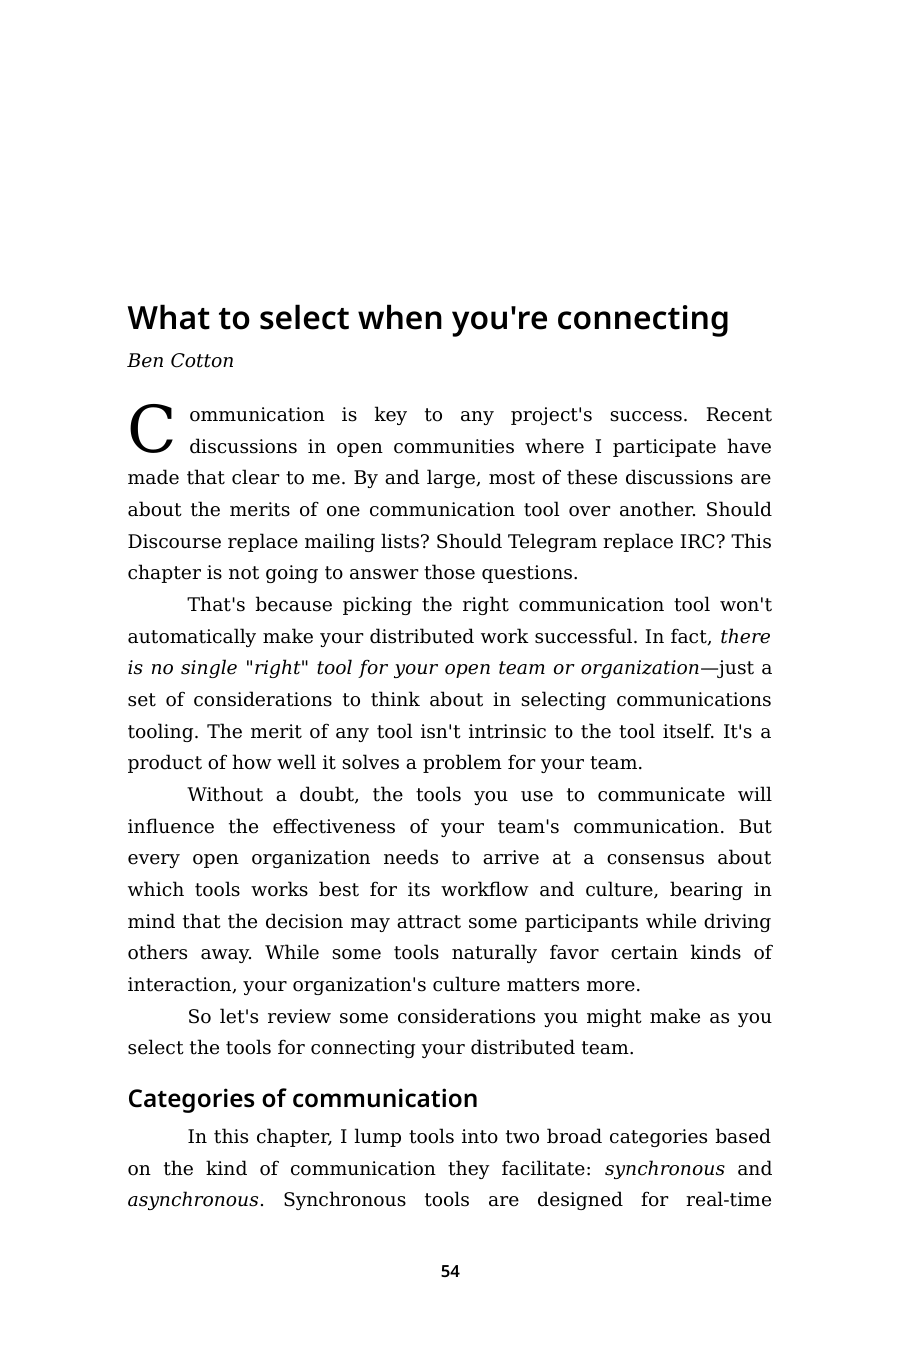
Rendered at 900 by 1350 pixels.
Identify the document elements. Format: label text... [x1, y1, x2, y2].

text Without a doubt, the tools you use to communicate will influence the effectiveness of your team's communication. But every open organization needs to arrive at a consensus about which tools works best for its workflow and culture, bearing in mind that the decision may attract some participants while driving others away. While some tools naturally favor certain kinds of interaction, your organization's culture matters more. [127, 784, 772, 996]
text Communication is key to any project's success. Recent discussions in open communities where I participate have made that clear to me. By and large, most of these discussions are about the merits of one communication tool over another. Should Discourse replace mailing lists? Should Telegram replace IRC? This chapter is not going to answer those questions. [127, 404, 772, 584]
text So let's review some considerations you might make as you select the tools for connecting your distributed team. [127, 1006, 772, 1059]
subtitle Categories of communication [127, 1084, 772, 1113]
text That's because picking the right communication tool won't automatically make your distributed work successful. In fact, there is no single "right" tool for your open team or organization—just a set of considerations to think about in selecting communications tooling. The merit of any tool isn't intrinsic to the tool itself. It's a product of how well it solves a problem for your team. [127, 594, 772, 774]
text Ben Cotton [127, 350, 772, 372]
subtitle What to select when you're connecting [127, 298, 772, 337]
text In this chapter, I lump tools into two broad categories based on the kind of communication they facilitate: synchronous and asynchronous. Synchronous tools are designed for real-time [127, 1126, 772, 1211]
